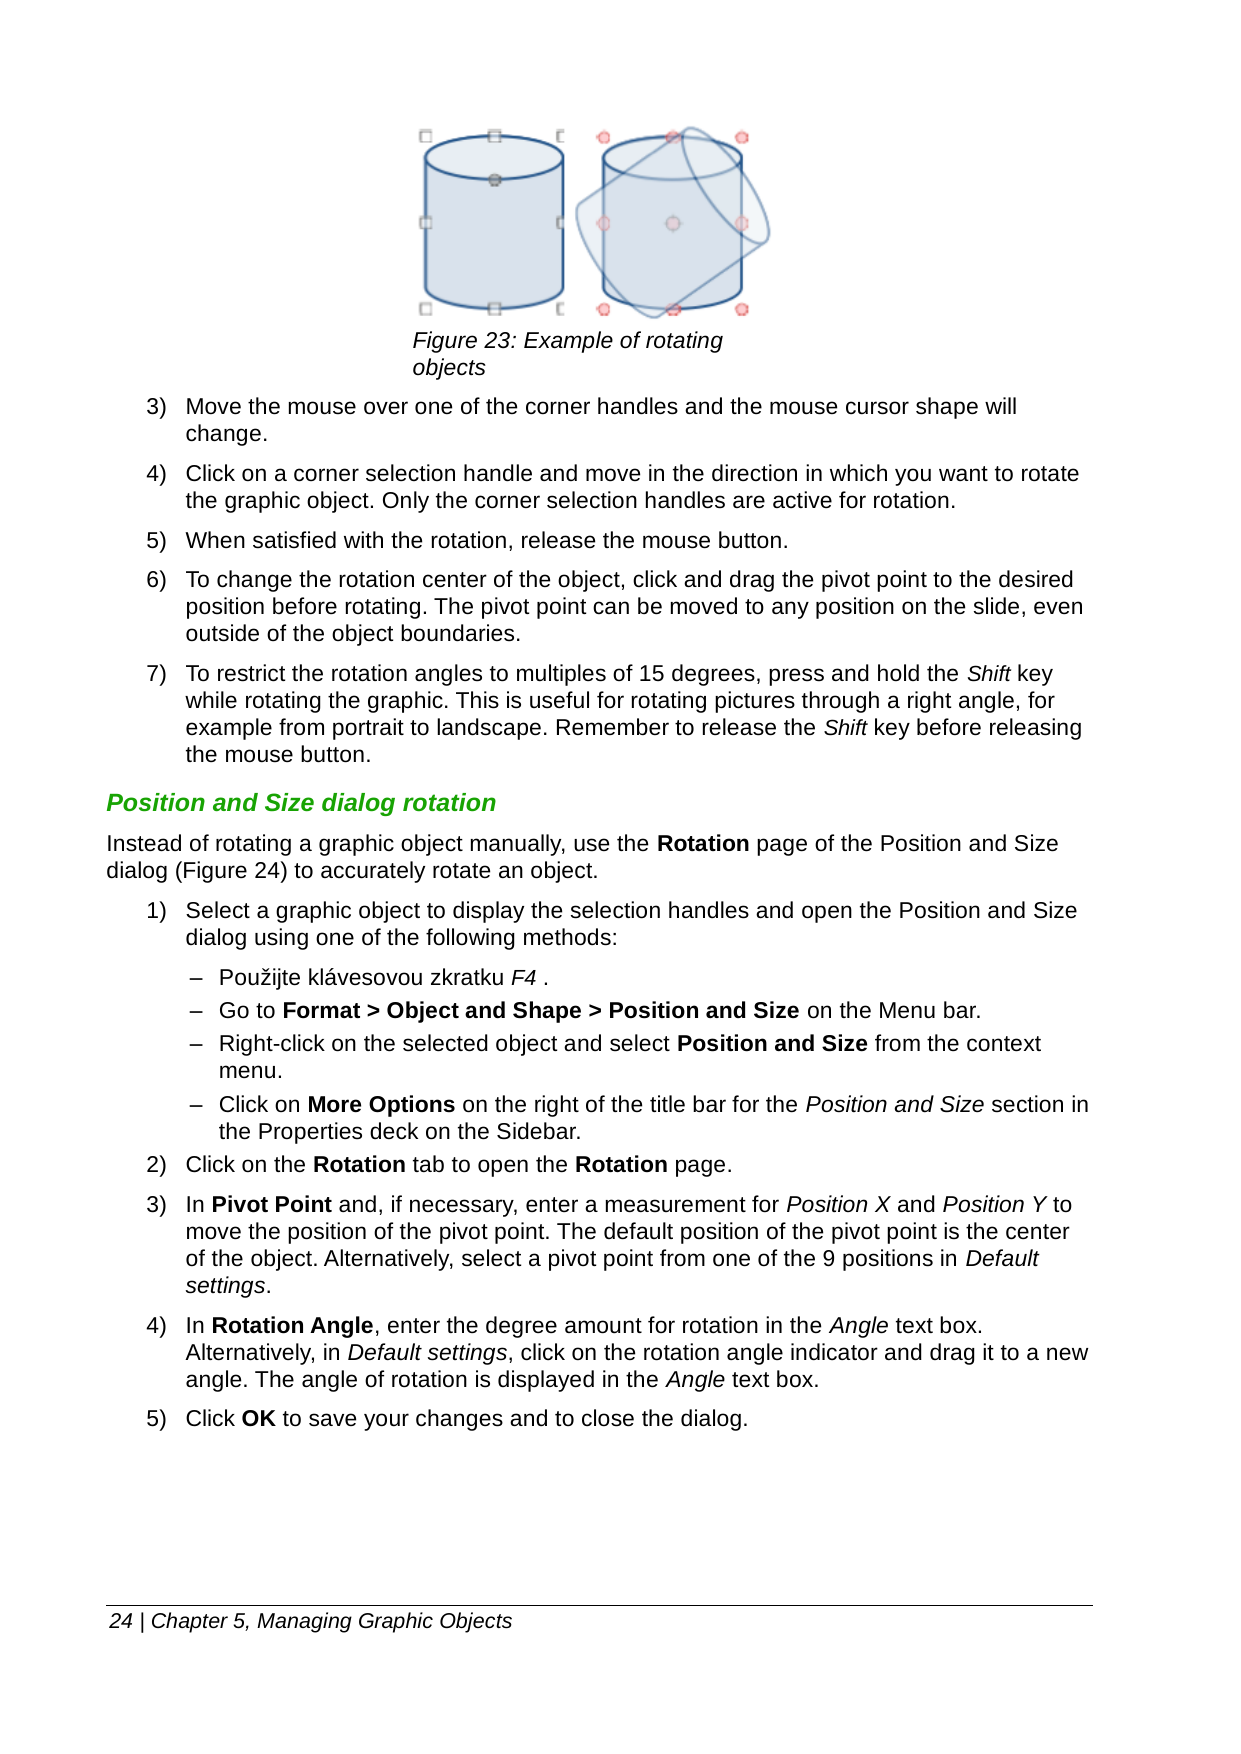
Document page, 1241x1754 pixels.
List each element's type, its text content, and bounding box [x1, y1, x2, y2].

list Click on More Options on the right of the title bar for the Position and Size section in the Properties deck on the Sidebar. [189, 1090, 1093, 1144]
list Click on a corner selection handle and move in the direction in which you want to rotate the graphic object. Only the corner selection handles are active for rotation. [167, 459, 1093, 513]
list In Rotation Angle, enter the degree amount for rotation in the Angle text box. Alternatively, in Default settings, click on the rotation angle indicator and drag it to a new angle. The angle of rotation is displayed in the Angle text box. [167, 1311, 1093, 1392]
text Instead of rotating a graphic object manually, use the Rotation page of the Position and Size dialog (Figure 24) to accurately rotate an object. [106, 830, 1093, 884]
subtitle Position and Size dialog rotation [106, 788, 1093, 817]
list Go to Format > Object and Shape > Position and Size on the Menu bar. [189, 996, 1093, 1023]
list Použijte klávesovou zkratku F4 . [189, 963, 1093, 990]
list To change the rotation center of the object, click and drag the pivot point to the desired position before rotating. The pivot point can be moved to any position on the slide, even outside of the object boundaries. [167, 566, 1093, 647]
list To restrict the rotation angles to multiples of 15 degrees, press and hold the Shift key while rotating the graphic. This is useful for rotating pictures through a right angle, for example from portrait to landscape. Remember to release the Shift key before releasing the mouse button. [167, 659, 1093, 768]
list Click OK to save your changes and to close the dialog. [167, 1405, 1093, 1432]
list Click on the Rotation tab to open the Rotation page. [167, 1151, 1093, 1178]
list Select a graphic object to display the selection handles and open the Position and Size dialog using one of the following methods: [167, 896, 1093, 951]
text Figure 23: Example of rotating objects [412, 327, 787, 381]
list Move the mouse over one of the corner handles and the mouse cursor shape will change. [167, 393, 1093, 447]
picture [412, 118, 787, 327]
list In Pivot Point and, if necessary, enter a measurement for Position X and Position Y to move the position of the pivot point. The default position of the pivot point is the center of the object. Alternatively, select a pivot point from one of the 9 positions in Default settings. [167, 1190, 1093, 1298]
list Right-click on the selected object and select Position and Size from the context menu. [189, 1030, 1093, 1084]
list When satisfied with the rotation, release the mouse button. [167, 526, 1093, 553]
